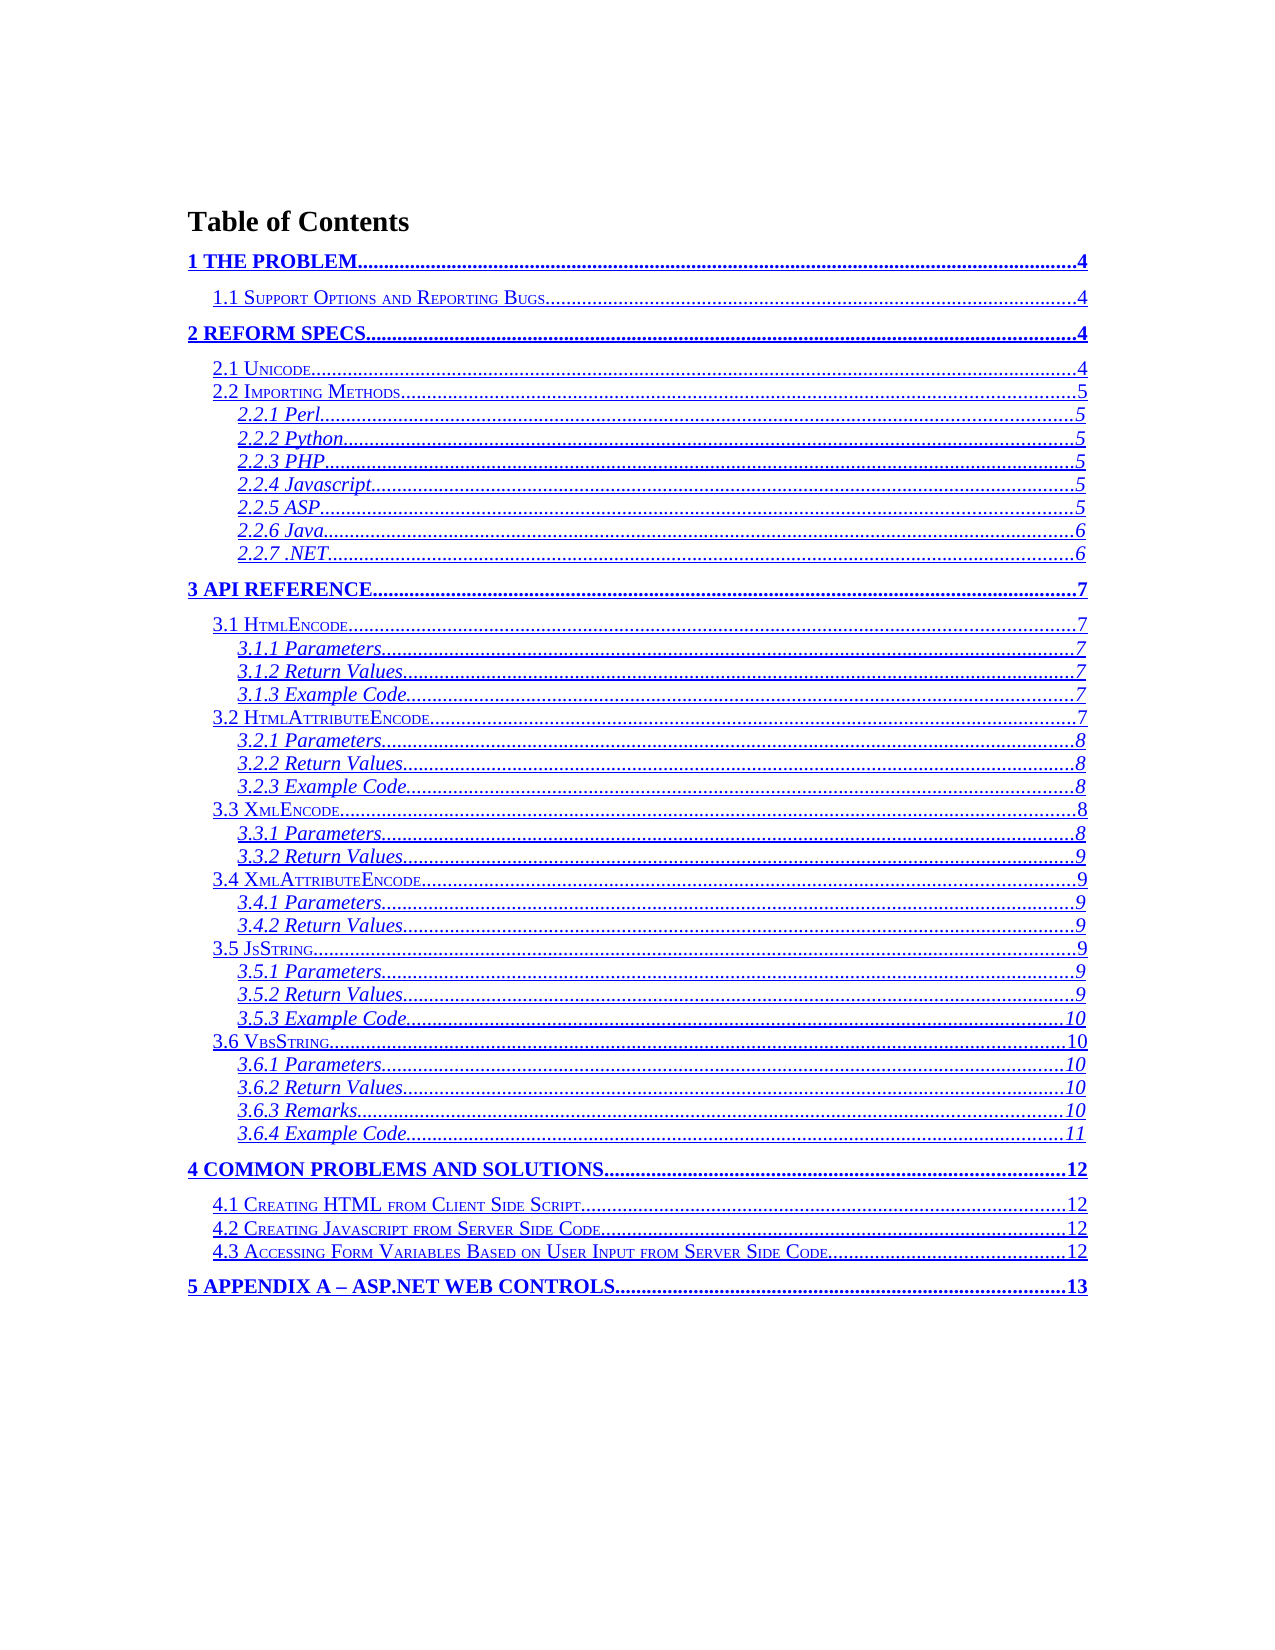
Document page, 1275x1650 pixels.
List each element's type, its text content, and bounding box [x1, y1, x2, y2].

text 3.1.1 Parameters 7 [237, 636, 1087, 659]
text 3.5.1 Parameters 9 [237, 960, 1087, 983]
text 3.5.3 Example Code 10 [237, 1006, 1087, 1029]
text 1 The Problem 4 [187, 250, 1087, 270]
text 2.1 Unicode 4 [212, 357, 1087, 377]
text 2.2.3 PHP 5 [237, 449, 1087, 473]
text 3.4.1 Parameters 9 [237, 891, 1087, 914]
text 2.2.6 Java 6 [237, 519, 1087, 542]
text 3.6.2 Return Values 10 [237, 1076, 1087, 1099]
text 3.6 VbsString 10 [212, 1029, 1087, 1049]
text 3.2.3 Example Code 8 [237, 775, 1087, 798]
text 4.1 Creating HTML from Client Side Script 12 [212, 1193, 1087, 1213]
text 5 APPENDIX A – ASP.NET Web Controls 13 [187, 1275, 1087, 1295]
text 2.2.2 Python 5 [237, 426, 1087, 449]
text 3.2.2 Return Values 8 [237, 752, 1087, 775]
text 3.3.1 Parameters 8 [237, 821, 1087, 844]
text 2.2.1 Perl 5 [237, 403, 1087, 426]
text 3.6.3 Remarks 10 [237, 1099, 1087, 1122]
text 3.4.2 Return Values 9 [237, 914, 1087, 937]
text 2.2.7 .NET 6 [237, 542, 1087, 565]
text 3.5 JsString 9 [212, 937, 1087, 957]
text 3.3 XmlEncode 8 [212, 798, 1087, 818]
text 3.6.4 Example Code 11 [237, 1122, 1087, 1145]
text 3.2 HtmlAttributeEncode 7 [212, 706, 1087, 726]
text 2 Reform Specs 4 [187, 321, 1087, 341]
text 3 API Reference 7 [187, 578, 1087, 598]
text 3.6.1 Parameters 10 [237, 1053, 1087, 1076]
text 3.3.2 Return Values 9 [237, 844, 1087, 868]
text 3.2.1 Parameters 8 [237, 729, 1087, 752]
text 3.1.3 Example Code 7 [237, 683, 1087, 706]
text 1.1 Support Options and Reporting Bugs 4 [212, 286, 1087, 306]
text 4.2 Creating Javascript from Server Side Code 12 [212, 1216, 1087, 1236]
text 4.3 Accessing Form Variables Based on User Input from Server Side Code 12 [212, 1239, 1087, 1259]
text 2.2 Importing Methods 5 [212, 380, 1087, 400]
text 3.5.2 Return Values 9 [237, 983, 1087, 1006]
text 2.2.4 Javascript 5 [237, 473, 1087, 496]
text 3.1 HtmlEncode 7 [212, 613, 1087, 633]
text 3.1.2 Return Values 7 [237, 659, 1087, 683]
text Table of Contents [187, 205, 1087, 238]
text 4 Common Problems and Solutions 12 [187, 1158, 1087, 1178]
text 2.2.5 ASP 5 [237, 496, 1087, 519]
text 3.4 XmlAttributeEncode 9 [212, 868, 1087, 888]
